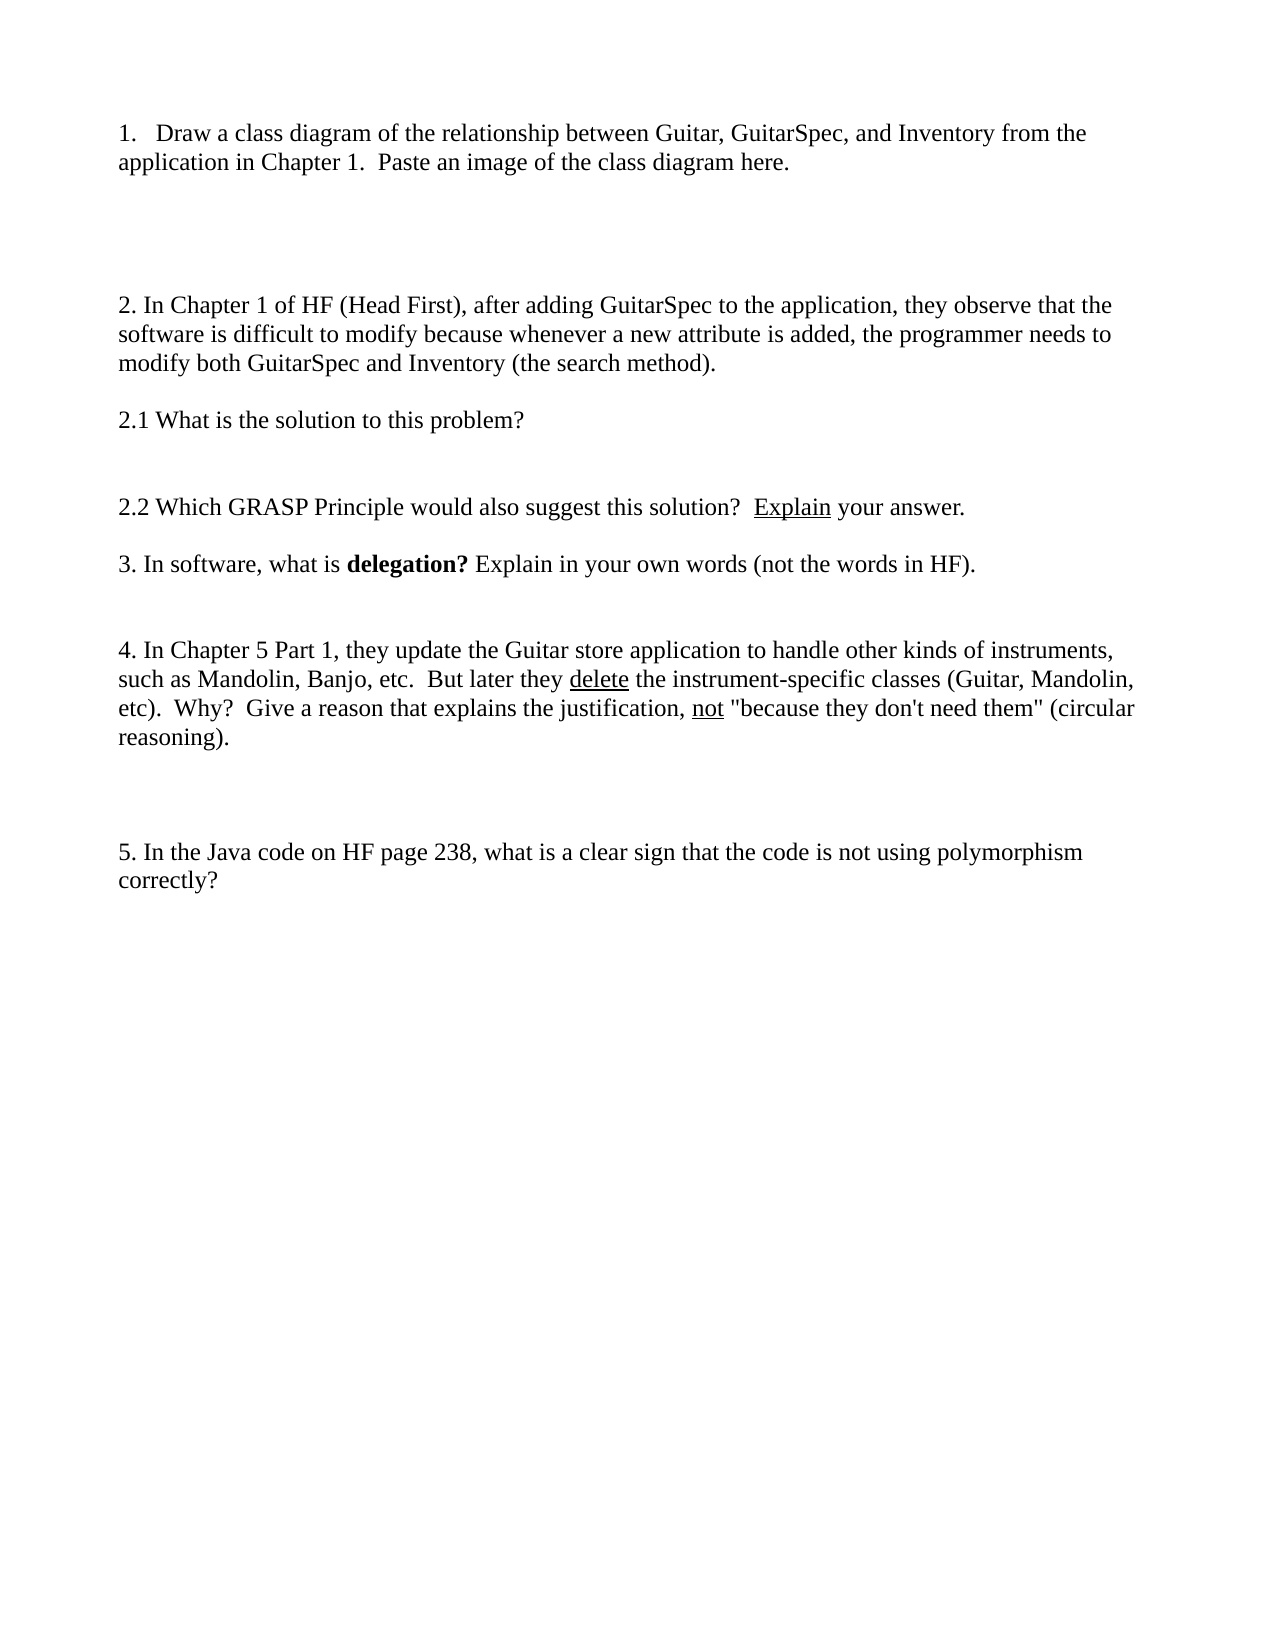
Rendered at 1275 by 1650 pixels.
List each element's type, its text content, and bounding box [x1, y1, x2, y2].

text 3. In software, what is delegation? Explain in your own words (not the words in HF). [118, 549, 1157, 578]
text 2.1 What is the solution to this problem? [118, 406, 1157, 434]
text 5. In the Java code on HF page 238, what is a clear sign that the code is not using polymorphism correctly? [118, 837, 1157, 894]
text 2.2 Which GRASP Principle would also suggest this solution? Explain your answer. [118, 492, 1157, 521]
text 2. In Chapter 1 of HF (Head First), after adding GuitarSpec to the application, they observe that the software is difficult to modify because whenever a new attribute is added, the programmer needs to modify both GuitarSpec and Inventory (the search method). [118, 291, 1157, 377]
text 1. Draw a class diagram of the relationship between Guitar, GuitarSpec, and Inventory from the application in Chapter 1. Paste an image of the class diagram here. [118, 118, 1157, 176]
text 4. In Chapter 5 Part 1, they update the Guitar store application to handle other kinds of instruments, such as Mandolin, Banjo, etc. But later they delete the instrument-specific classes (Guitar, Mandolin, etc). Why? Give a reason that explains the justification, not "because they don't need them" (circular reasoning). [118, 636, 1157, 751]
